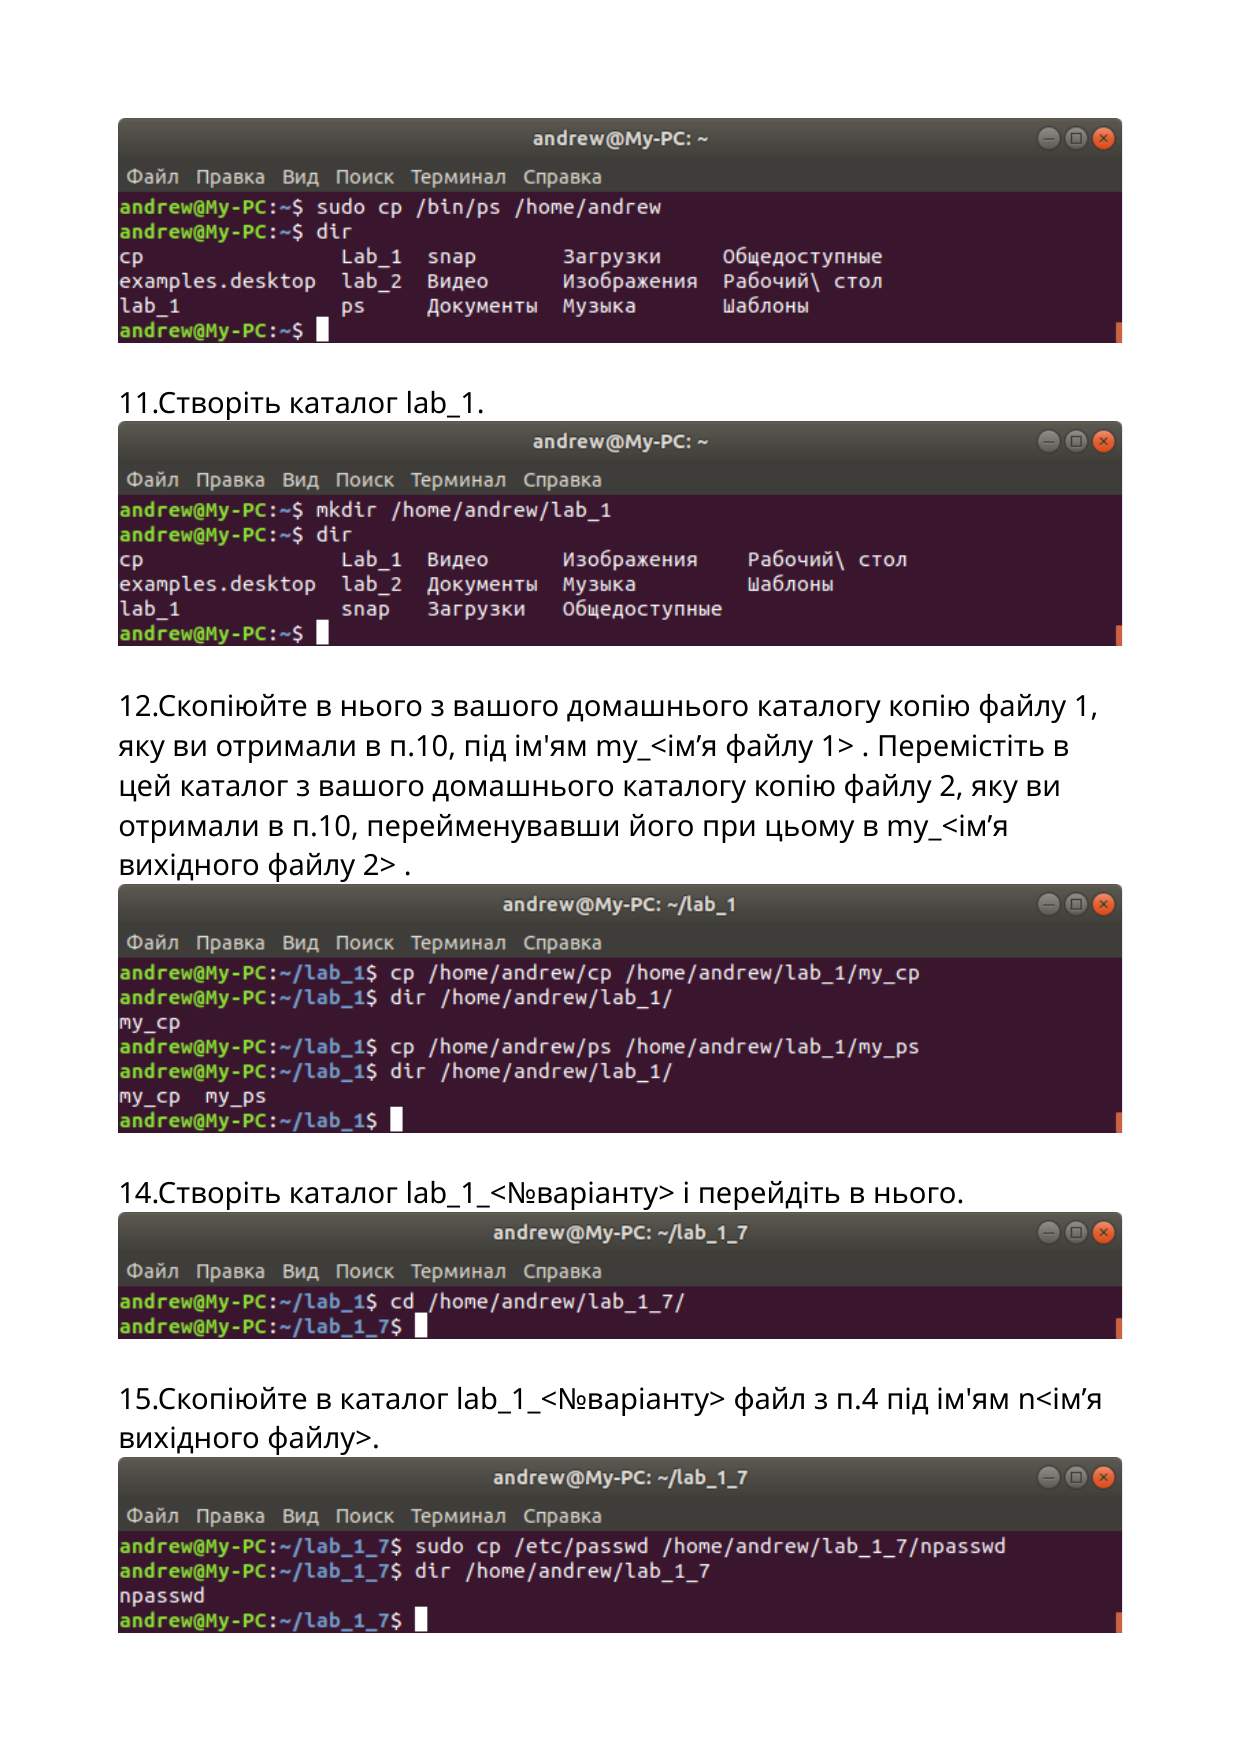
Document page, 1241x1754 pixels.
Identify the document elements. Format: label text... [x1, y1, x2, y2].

picture [118, 421, 1123, 646]
text 11.Створіть каталог lab_1. [118, 382, 1122, 421]
picture [118, 1457, 1123, 1633]
picture [118, 1212, 1123, 1339]
picture [118, 884, 1123, 1133]
text 14.Створіть каталог lab_1_<№варіанту> і перейдіть в нього. [118, 1173, 1122, 1212]
text 12.Скопіюйте в нього з вашого домашнього каталогу копію файлу 1, яку ви отримали в п.10, під ім'ям my_<ім’я файлу 1> . Перемістіть в цей каталог з вашого домашнього каталогу копію файлу 2, яку ви отримали в п.10, перейменувавши його при цьому в my_<ім’я вихідного файлу 2> . [118, 686, 1122, 884]
picture [118, 118, 1123, 343]
text 15.Скопіюйте в каталог lab_1_<№варіанту> файл з п.4 під ім'ям n<ім’я вихідного файлу>. [118, 1378, 1122, 1457]
